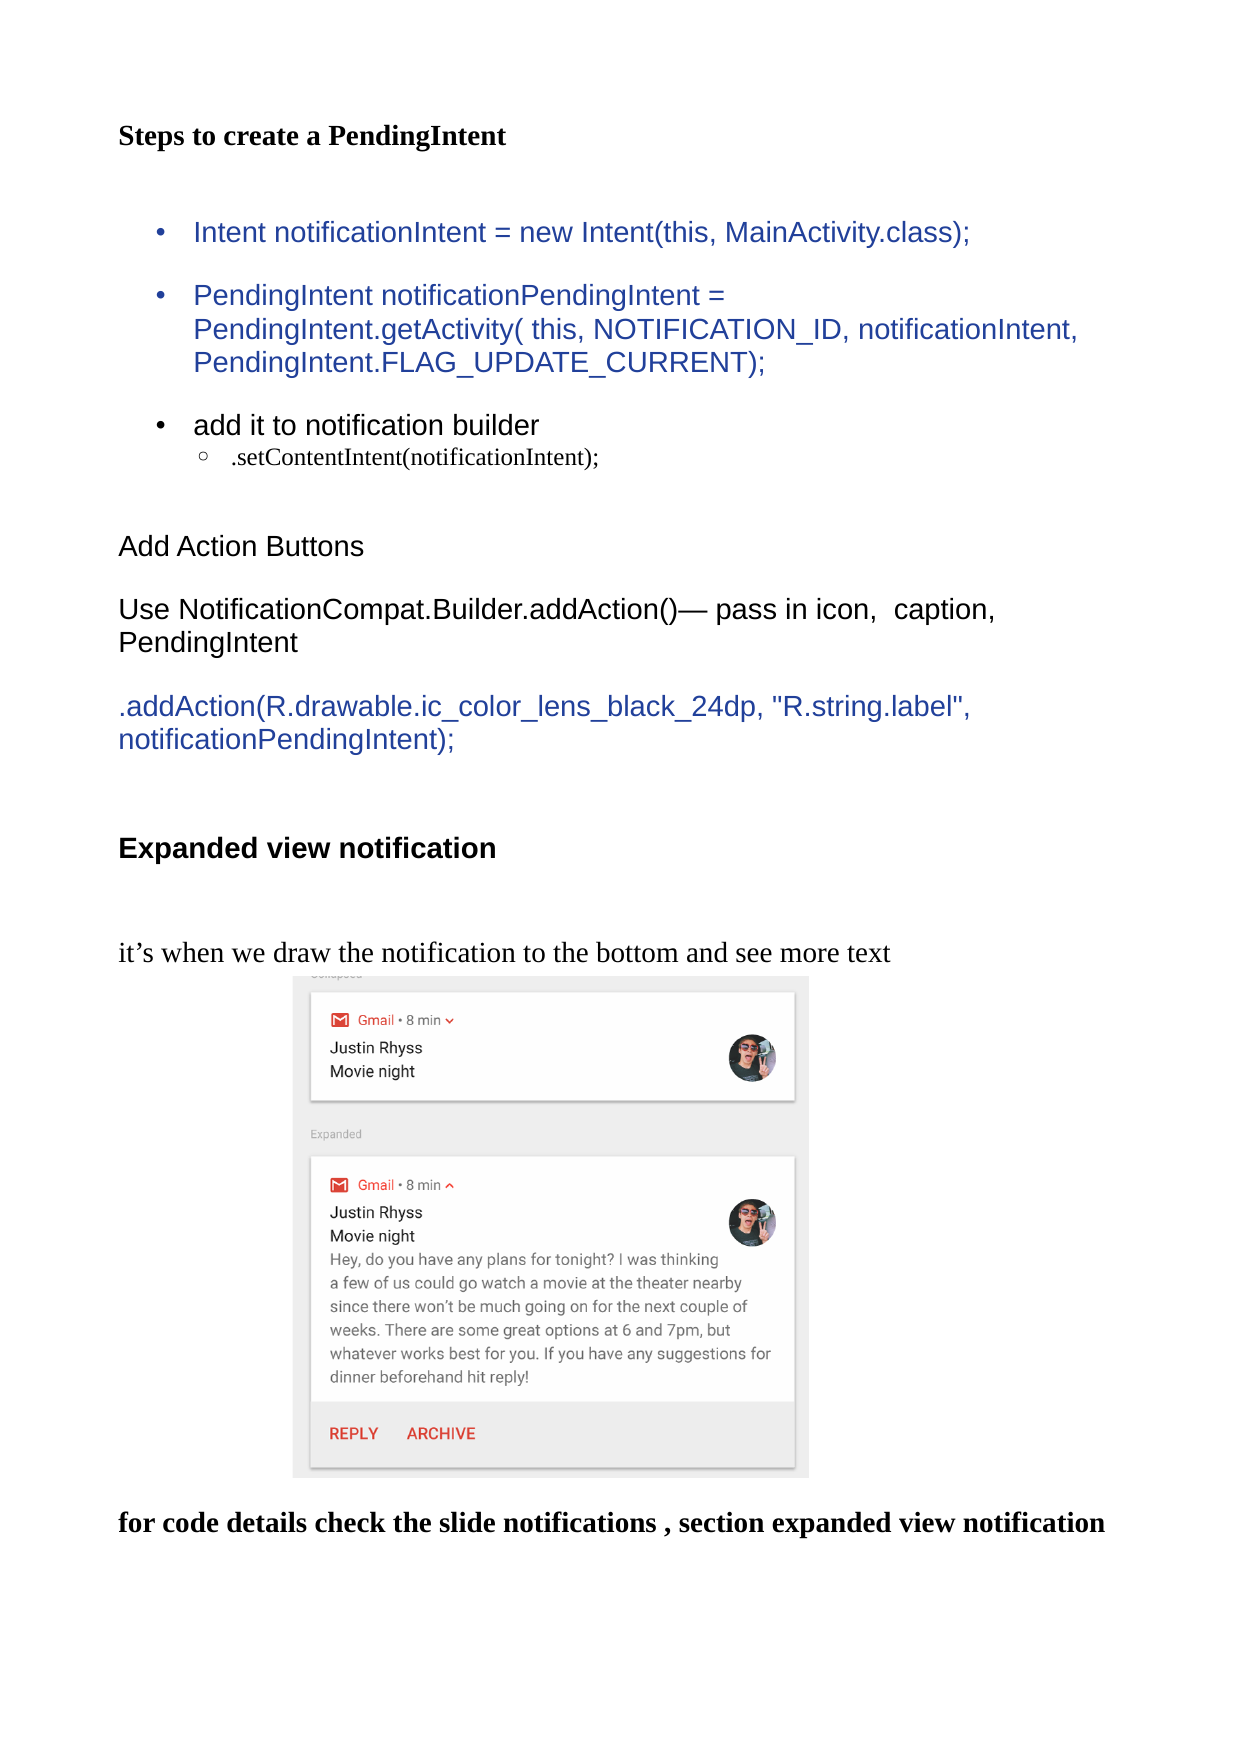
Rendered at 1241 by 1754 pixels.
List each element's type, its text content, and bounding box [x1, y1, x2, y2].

text Use NotificationCompat.Builder.addAction()— pass in icon, caption, PendingIntent [118, 592, 1122, 659]
picture [292, 976, 809, 1478]
text Add Action Buttons [118, 529, 1122, 562]
list add it to notification builder [156, 408, 1122, 442]
text Steps to create a PendingIntent [118, 118, 1122, 152]
list PendingIntent notificationPendingIntent = PendingIntent.getActivity( this, NOTIFICATION_ID, notificationIntent, PendingIntent.FLAG_UPDATE_CURRENT); [156, 278, 1122, 379]
text .addAction(R.drawable.ic_color_lens_black_24dp, "R.string.label", notificationPendingIntent); [118, 688, 1122, 756]
list .setContentIntent(notificationIntent); [193, 442, 1122, 471]
text for code details check the slide notifications , section expanded view notification [118, 1505, 1122, 1538]
text it’s when we draw the notification to the bottom and see more text [118, 935, 1122, 968]
list Intent notificationIntent = new Intent(this, MainActivity.class); [156, 215, 1122, 248]
subtitle Expanded view notification [118, 831, 1122, 865]
